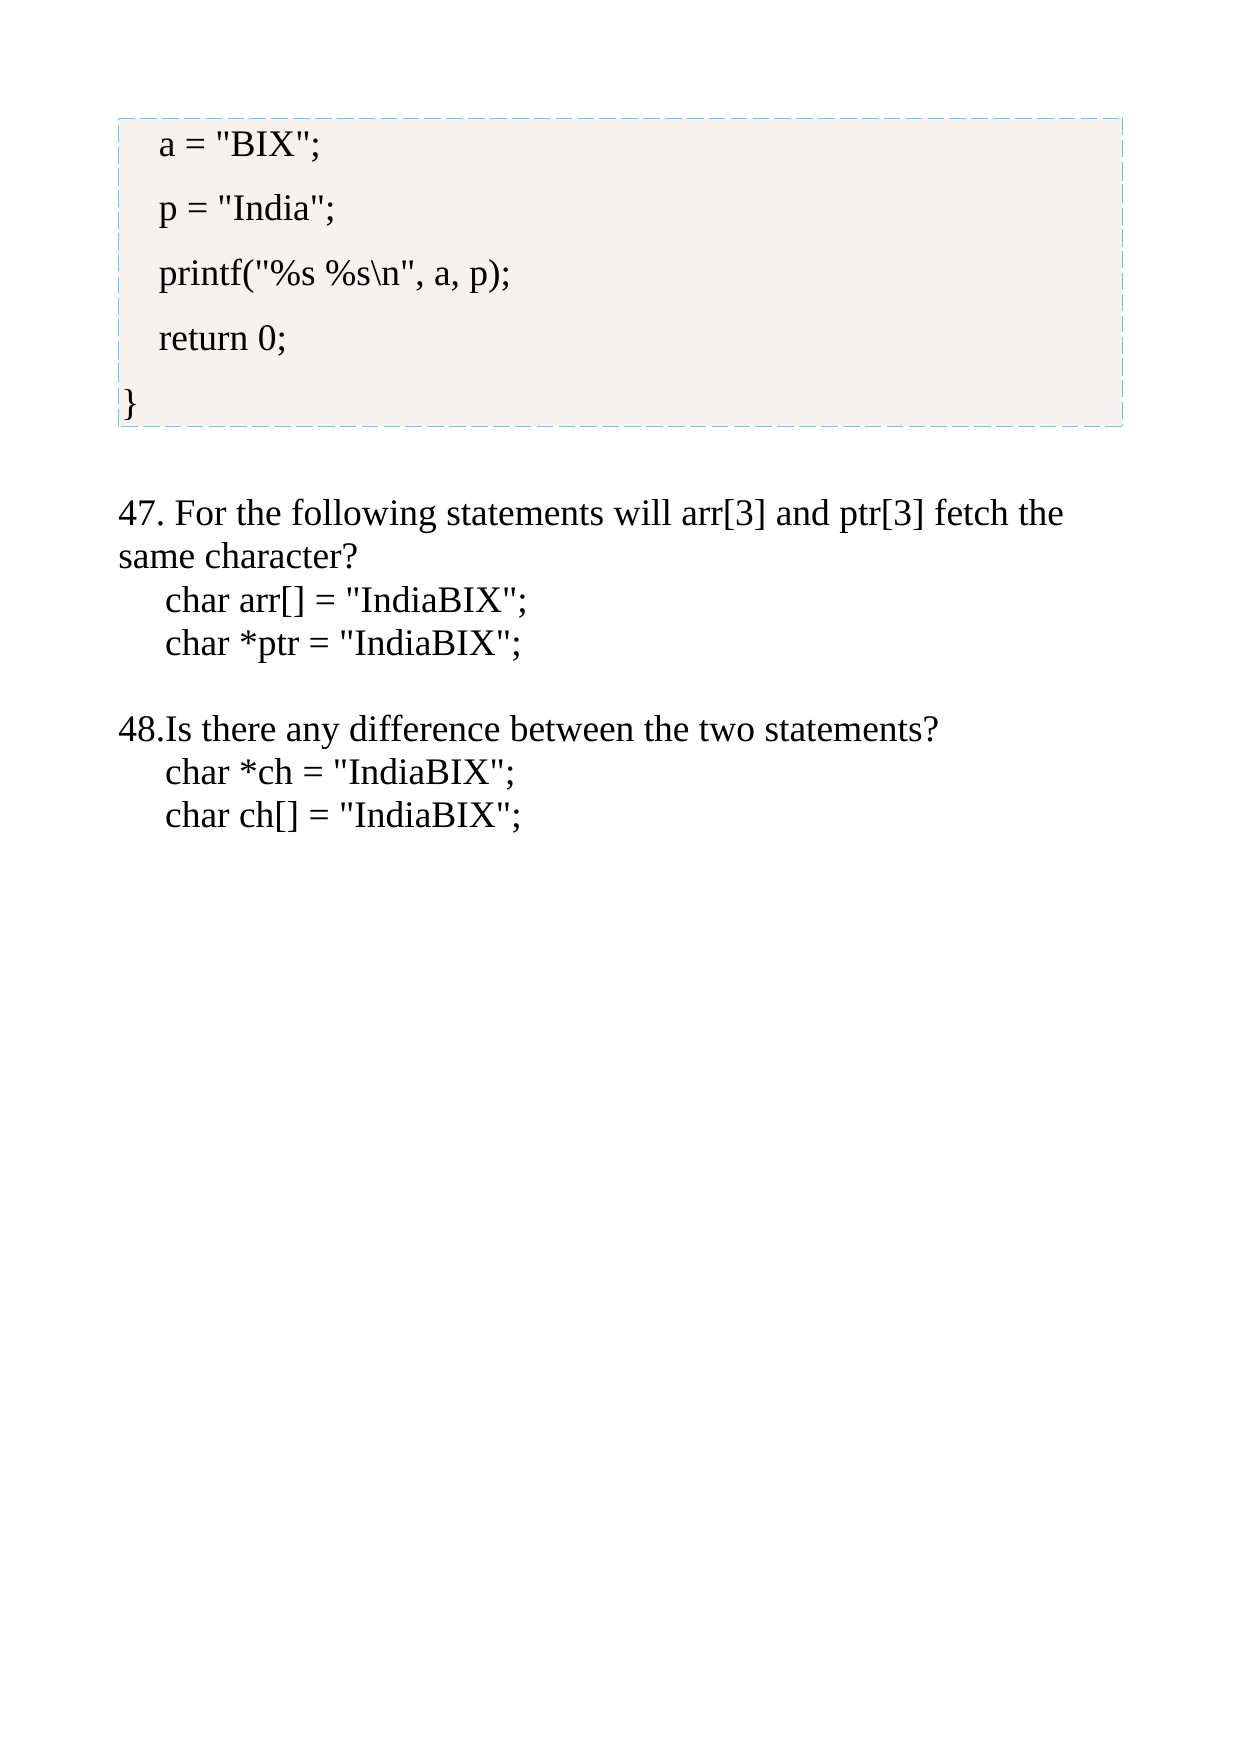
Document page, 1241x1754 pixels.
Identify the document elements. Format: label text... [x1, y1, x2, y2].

text p = "India"; [118, 183, 1122, 229]
text 48.Is there any difference between the two statements? char *ch = "IndiaBIX"; char ch[] = "IndiaBIX"; [118, 706, 1122, 836]
text return 0; [118, 312, 1122, 358]
text printf("%s %s\n", a, p); [118, 247, 1122, 294]
text char *ptr = "IndiaBIX"; [118, 620, 1122, 663]
text char arr[] = "IndiaBIX"; [118, 577, 1122, 620]
text } [118, 377, 1122, 426]
text a = "BIX"; [118, 118, 1122, 164]
text 47. For the following statements will arr[3] and ptr[3] fetch the same character? [118, 491, 1122, 577]
